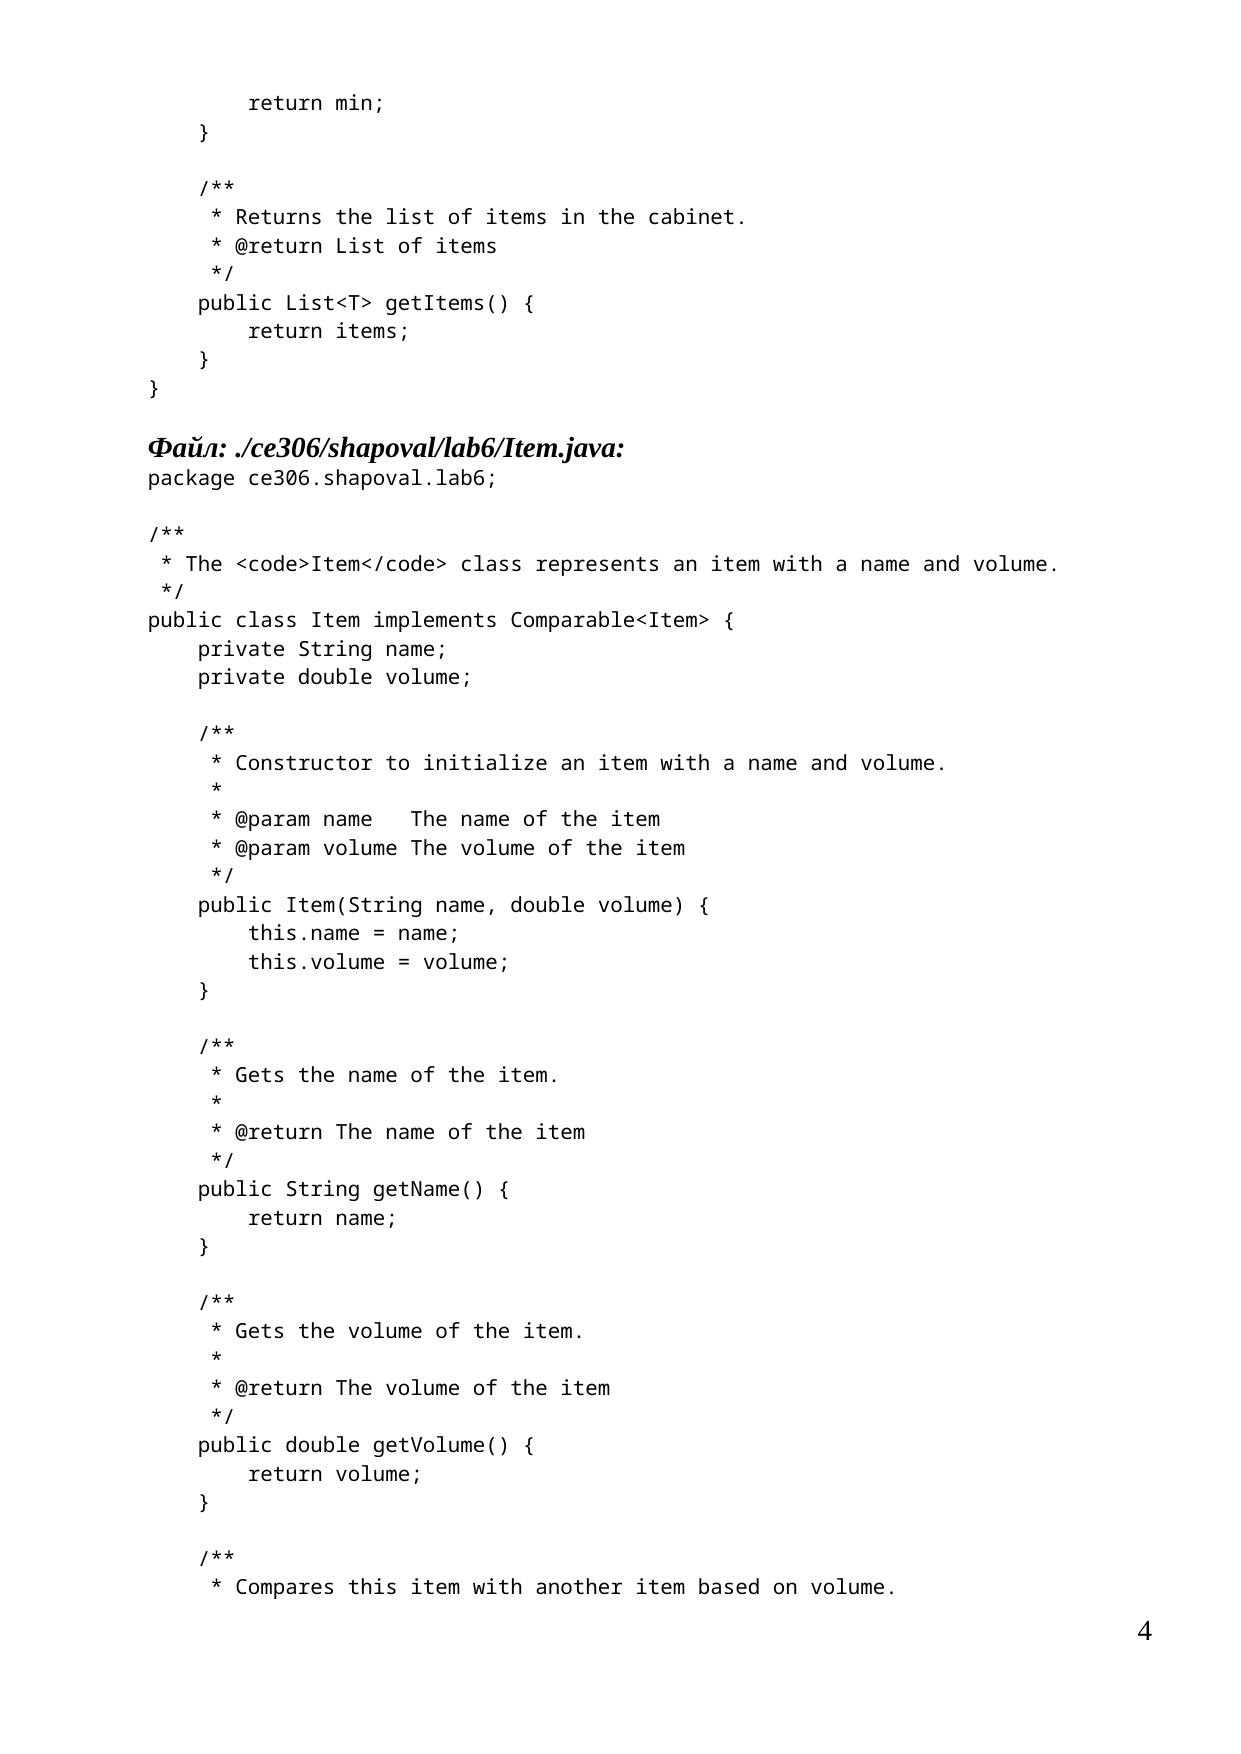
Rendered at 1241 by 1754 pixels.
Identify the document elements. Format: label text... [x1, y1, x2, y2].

text * [148, 776, 1152, 804]
text public Item(String name, double volume) { [148, 890, 1152, 918]
text public List<T> getItems() { [148, 288, 1152, 316]
text * [148, 1345, 1152, 1373]
text */ [148, 259, 1152, 288]
text } [148, 344, 1152, 373]
text */ [148, 577, 1152, 606]
text /** [148, 1288, 1152, 1316]
text } [148, 373, 1152, 401]
text * Gets the volume of the item. [148, 1316, 1152, 1345]
text * Compares this item with another item based on volume. [148, 1572, 1152, 1601]
text return items; [148, 316, 1152, 344]
text } [148, 117, 1152, 145]
text * Gets the name of the item. [148, 1061, 1152, 1089]
text private String name; [148, 634, 1152, 662]
text this.volume = volume; [148, 947, 1152, 975]
text public class Item implements Comparable<Item> { [148, 606, 1152, 634]
text /** [148, 1032, 1152, 1061]
text public String getName() { [148, 1174, 1152, 1203]
text Файл: ./ce306/shapoval/lab6/Item.java: [148, 430, 1152, 463]
text } [148, 1487, 1152, 1516]
text return name; [148, 1203, 1152, 1231]
text * @param volume The volume of the item [148, 833, 1152, 861]
text /** [148, 1544, 1152, 1572]
text } [148, 975, 1152, 1004]
text private double volume; [148, 662, 1152, 691]
text this.name = name; [148, 918, 1152, 947]
text * Returns the list of items in the cabinet. [148, 202, 1152, 231]
text */ [148, 861, 1152, 890]
text */ [148, 1402, 1152, 1430]
text public double getVolume() { [148, 1430, 1152, 1459]
text * [148, 1089, 1152, 1117]
text /** [148, 520, 1152, 549]
text * @return List of items [148, 231, 1152, 259]
text /** [148, 719, 1152, 748]
text return volume; [148, 1459, 1152, 1487]
text return min; [148, 88, 1152, 117]
text * Constructor to initialize an item with a name and volume. [148, 748, 1152, 776]
text /** [148, 174, 1152, 202]
text * @param name The name of the item [148, 804, 1152, 833]
text } [148, 1231, 1152, 1259]
text * @return The name of the item [148, 1117, 1152, 1146]
text * The <code>Item</code> class represents an item with a name and volume. [148, 549, 1152, 577]
text package ce306.shapoval.lab6; [148, 463, 1152, 492]
text */ [148, 1146, 1152, 1174]
text * @return The volume of the item [148, 1373, 1152, 1402]
